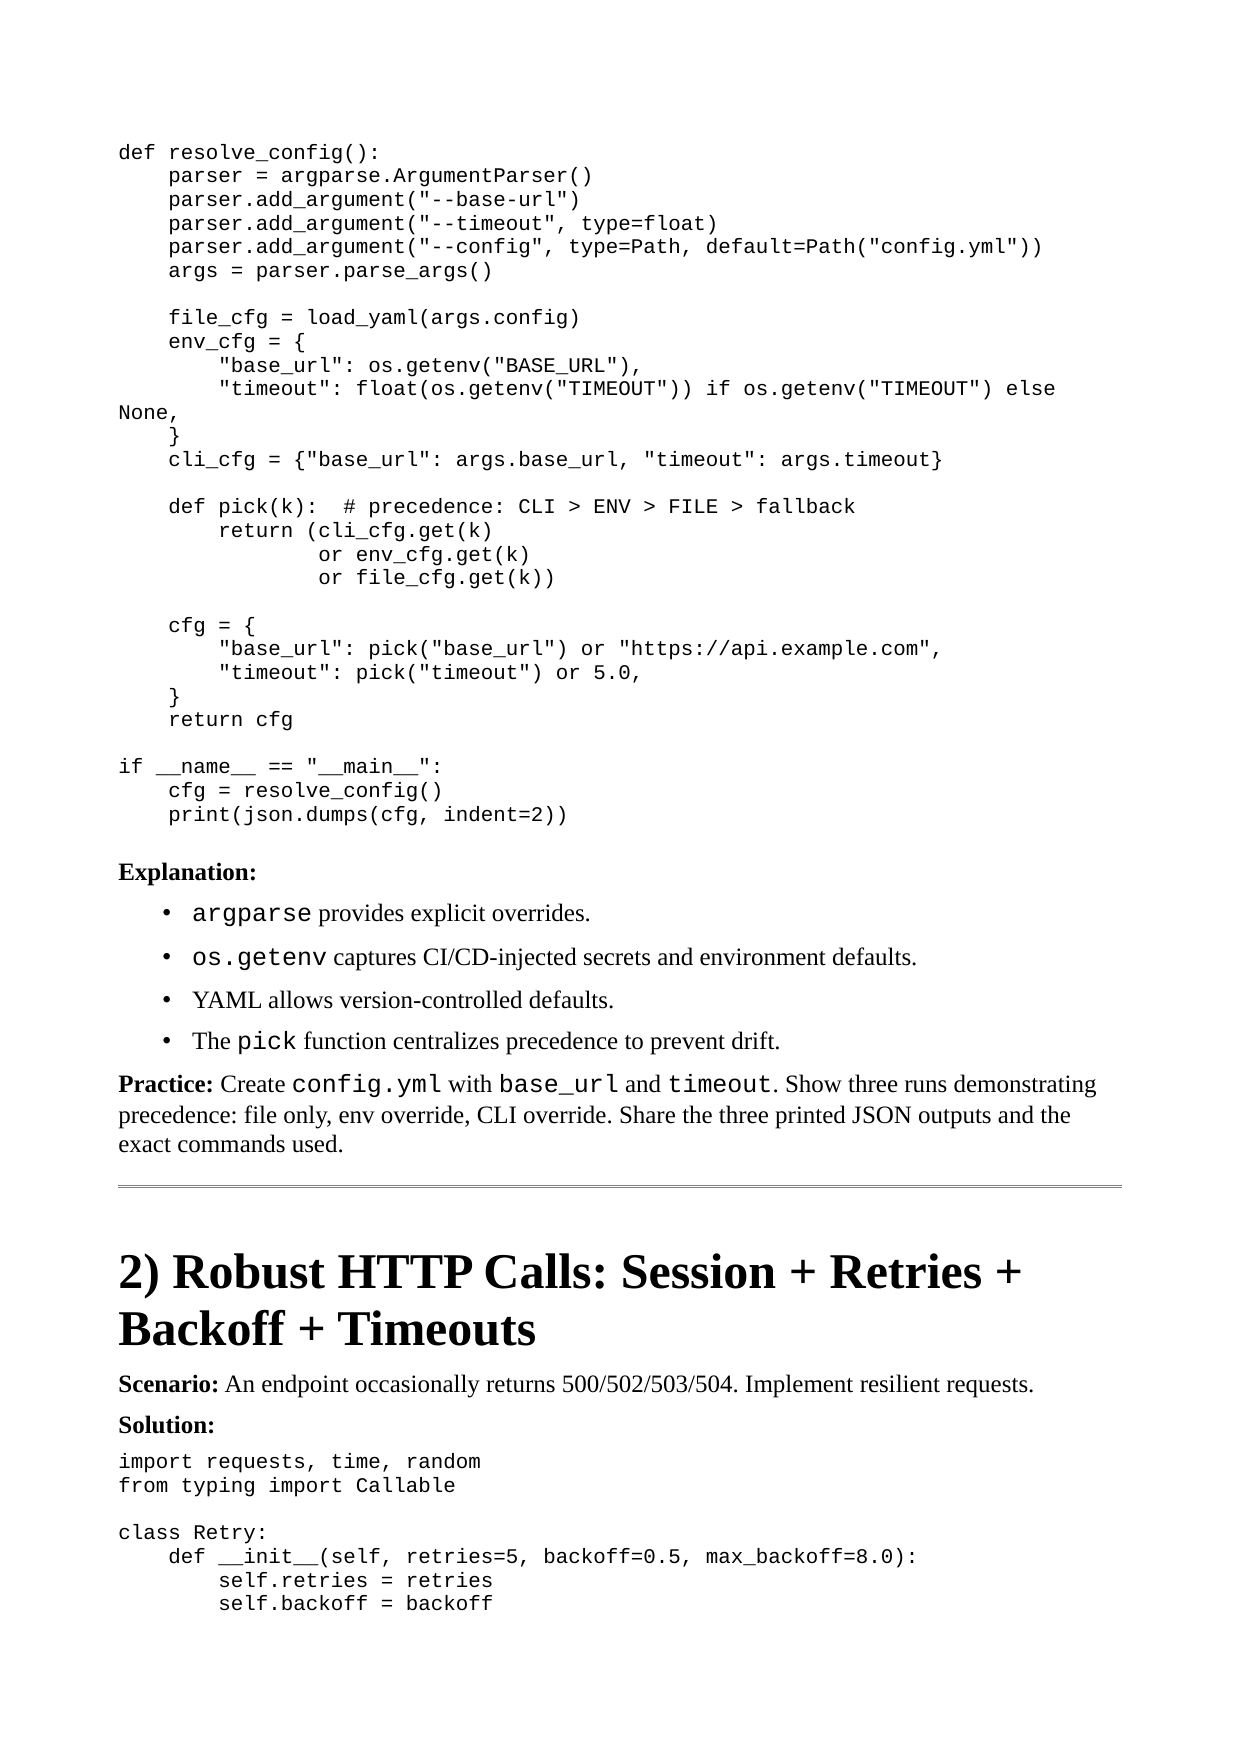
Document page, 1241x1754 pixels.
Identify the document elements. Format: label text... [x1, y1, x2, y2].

text parser = argparse.ArgumentParser() [118, 165, 1122, 189]
text env_cfg = { [118, 331, 1122, 354]
text file_cfg = load_yaml(args.config) [118, 307, 1122, 331]
text from typing import Callable [118, 1475, 1122, 1499]
text Solution: [118, 1410, 1122, 1439]
text print(json.dumps(cfg, indent=2)) [118, 804, 1122, 827]
text import requests, time, random [118, 1451, 1122, 1475]
text self.backoff = backoff [118, 1593, 1122, 1617]
text parser.add_argument("--config", type=Path, default=Path("config.yml")) [118, 236, 1122, 260]
text return cfg [118, 709, 1122, 733]
text def pick(k): # precedence: CLI > ENV > FILE > fallback [118, 496, 1122, 520]
text Practice: Create config.yml with base_url and timeout. Show three runs demonstrating precedence: file only, env override, CLI override. Share the three printed JSON outputs and the exact commands used. [118, 1069, 1122, 1158]
text def resolve_config(): [118, 142, 1122, 165]
text parser.add_argument("--base-url") [118, 189, 1122, 213]
text cfg = { [118, 615, 1122, 638]
text parser.add_argument("--timeout", type=float) [118, 213, 1122, 236]
text def __init__(self, retries=5, backoff=0.5, max_backoff=8.0): [118, 1546, 1122, 1570]
text or env_cfg.get(k) [118, 544, 1122, 567]
text "base_url": os.getenv("BASE_URL"), [118, 354, 1122, 378]
text Explanation: [118, 857, 1122, 886]
text } [118, 686, 1122, 709]
text "timeout": float(os.getenv("TIMEOUT")) if os.getenv("TIMEOUT") else None, [118, 378, 1122, 426]
text cfg = resolve_config() [118, 780, 1122, 804]
text if __name__ == "__main__": [118, 757, 1122, 780]
subtitle 2) Robust HTTP Calls: Session + Retries + Backoff + Timeouts [118, 1241, 1122, 1356]
list argparse provides explicit overrides. [162, 898, 1122, 929]
list The pick function centralizes precedence to prevent drift. [162, 1026, 1122, 1057]
text class Retry: [118, 1522, 1122, 1546]
text return (cli_cfg.get(k) [118, 520, 1122, 544]
text cli_cfg = {"base_url": args.base_url, "timeout": args.timeout} [118, 449, 1122, 473]
text Scenario: An endpoint occasionally returns 500/502/503/504. Implement resilient requests. [118, 1369, 1122, 1398]
text args = parser.parse_args() [118, 260, 1122, 284]
text "timeout": pick("timeout") or 5.0, [118, 662, 1122, 686]
text self.retries = retries [118, 1570, 1122, 1593]
list YAML allows version-controlled defaults. [162, 985, 1122, 1014]
text or file_cfg.get(k)) [118, 567, 1122, 591]
list os.getenv captures CI/CD-injected secrets and environment defaults. [162, 942, 1122, 972]
text } [118, 426, 1122, 449]
text "base_url": pick("base_url") or "https://api.example.com", [118, 638, 1122, 662]
